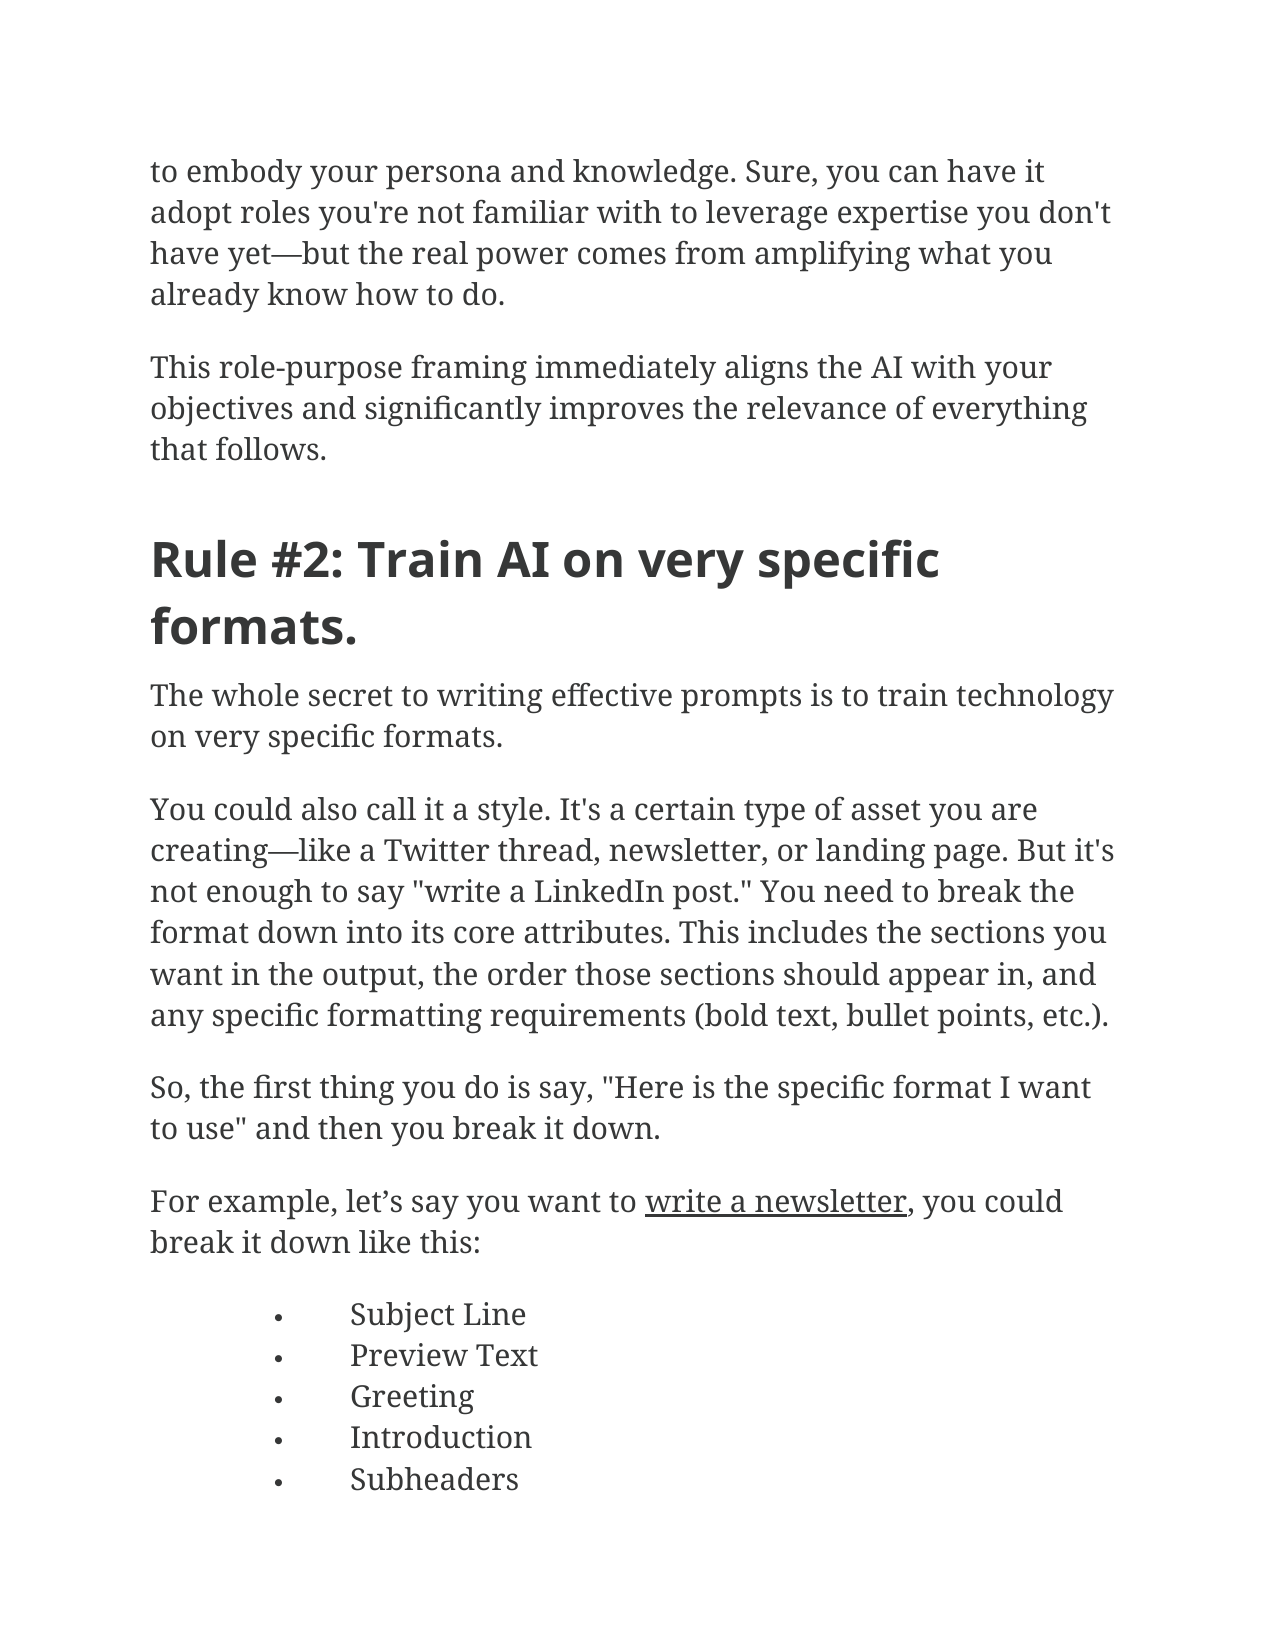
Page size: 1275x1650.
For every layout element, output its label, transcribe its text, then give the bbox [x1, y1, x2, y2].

list Subheaders [275, 1458, 1125, 1499]
list Greeting [275, 1376, 1125, 1417]
text This role-purpose framing immediately aligns the AI with your objectives and significantly improves the relevance of everything that follows. [150, 346, 1125, 469]
list Preview Text [275, 1334, 1125, 1376]
text For example, let’s say you want to write a newsletter, you could break it down like this: [150, 1180, 1125, 1262]
text The whole secret to writing effective prompts is to train technology on very specific formats. [150, 674, 1125, 757]
list Subject Line [275, 1293, 1125, 1334]
text to embody your persona and knowledge. Sure, you can have it adopt roles you're not familiar with to leverage expertise you don't have yet—but the real power comes from amplifying what you already know how to do. [150, 150, 1125, 314]
subtitle Rule #2: Train AI on very specific formats. [150, 526, 1125, 659]
list Introduction [275, 1417, 1125, 1458]
text You could also call it a style. It's a certain type of asset you are creating—like a Twitter thread, newsletter, or landing page. But it's not enough to say "write a LinkedIn post." You need to break the format down into its core attributes. This includes the sections you want in the output, the order those sections should appear in, and any specific formatting requirements (bold text, bullet points, etc.). [150, 788, 1125, 1035]
text So, the first thing you do is say, "Here is the specific format I want to use" and then you break it down. [150, 1066, 1125, 1148]
